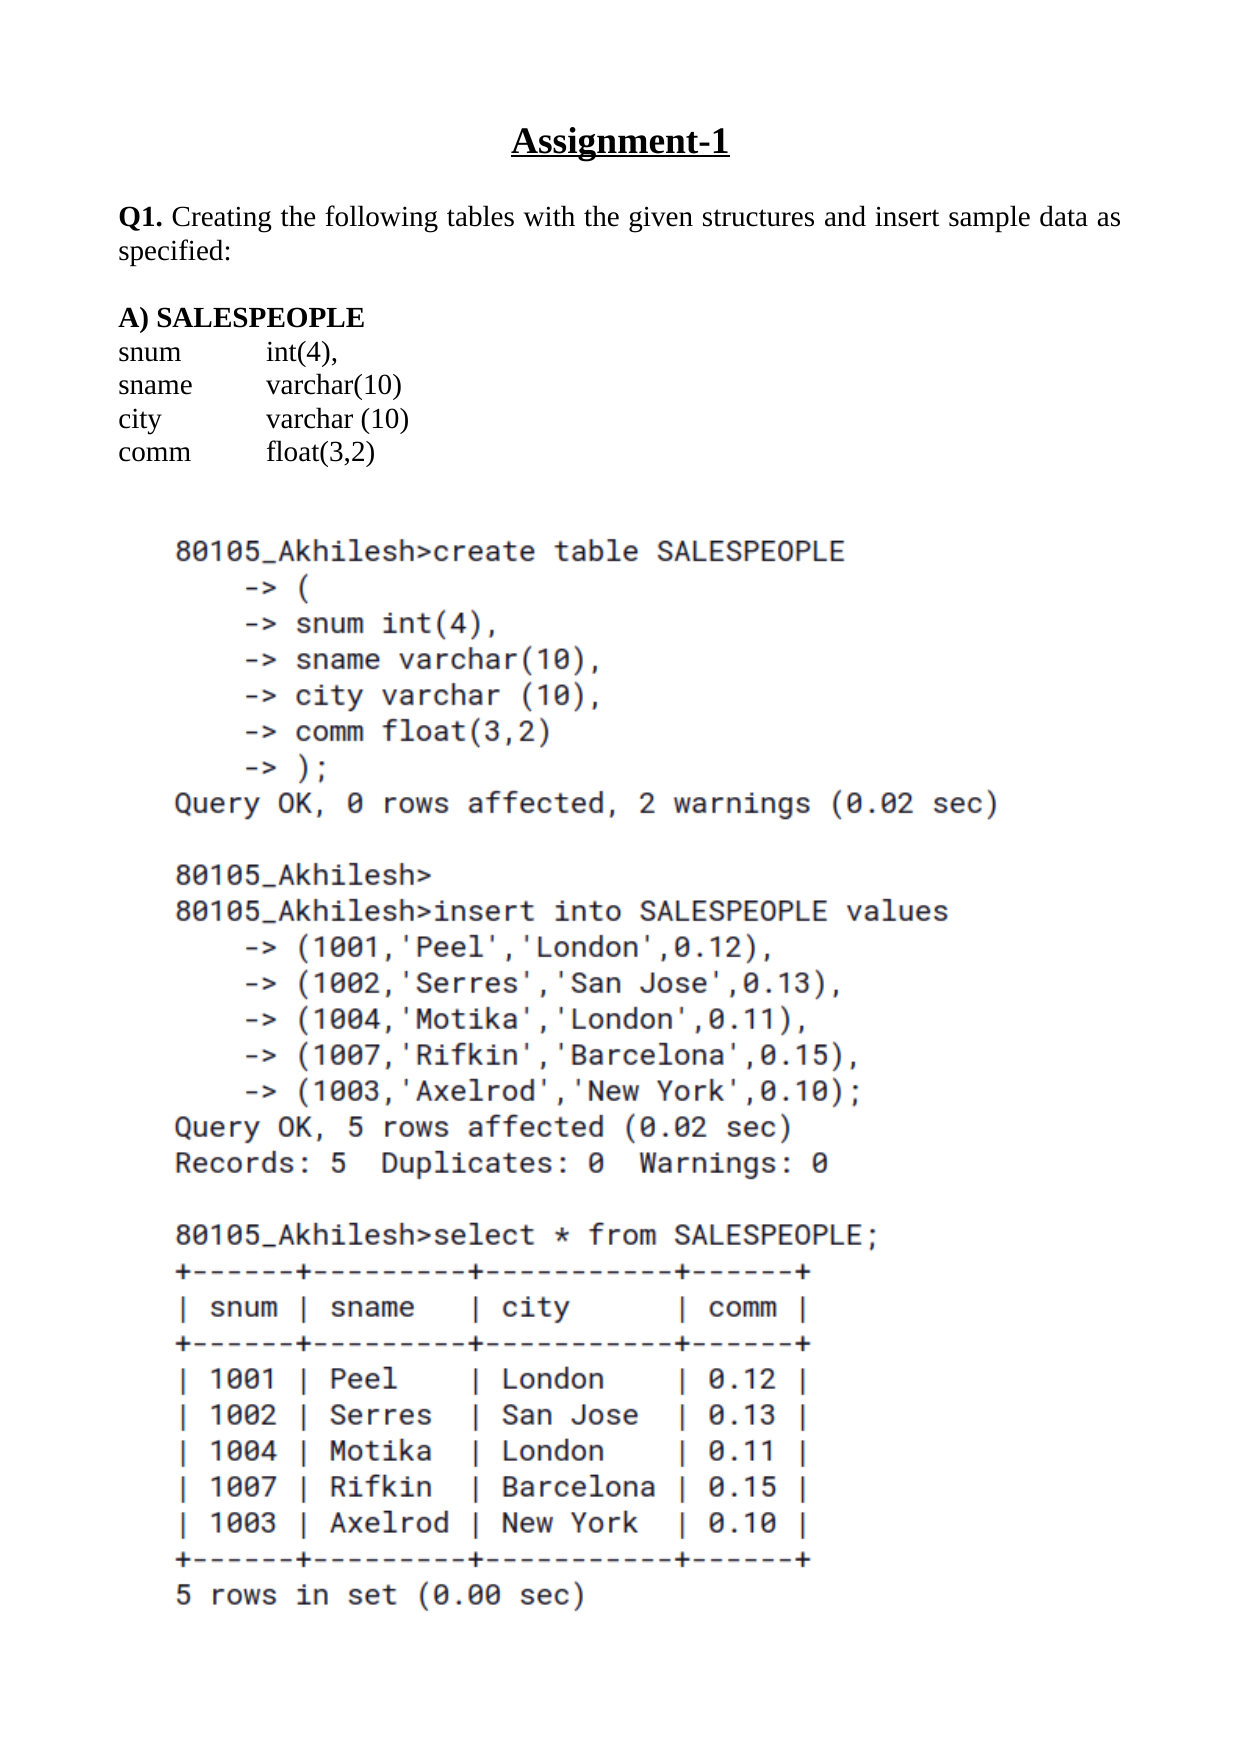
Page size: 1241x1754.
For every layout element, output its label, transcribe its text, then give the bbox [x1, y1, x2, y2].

text snum int(4), [118, 334, 1122, 367]
text city varchar (10) [118, 401, 1122, 434]
text comm float(3,2) [118, 434, 1122, 468]
text sname varchar(10) [118, 367, 1122, 401]
text Q1. Creating the following tables with the given structures and insert sample data as specified: [118, 199, 1122, 267]
text Assignment-1 [118, 118, 1122, 161]
picture [173, 505, 1054, 1633]
text A) SALESPEOPLE [118, 300, 1122, 334]
